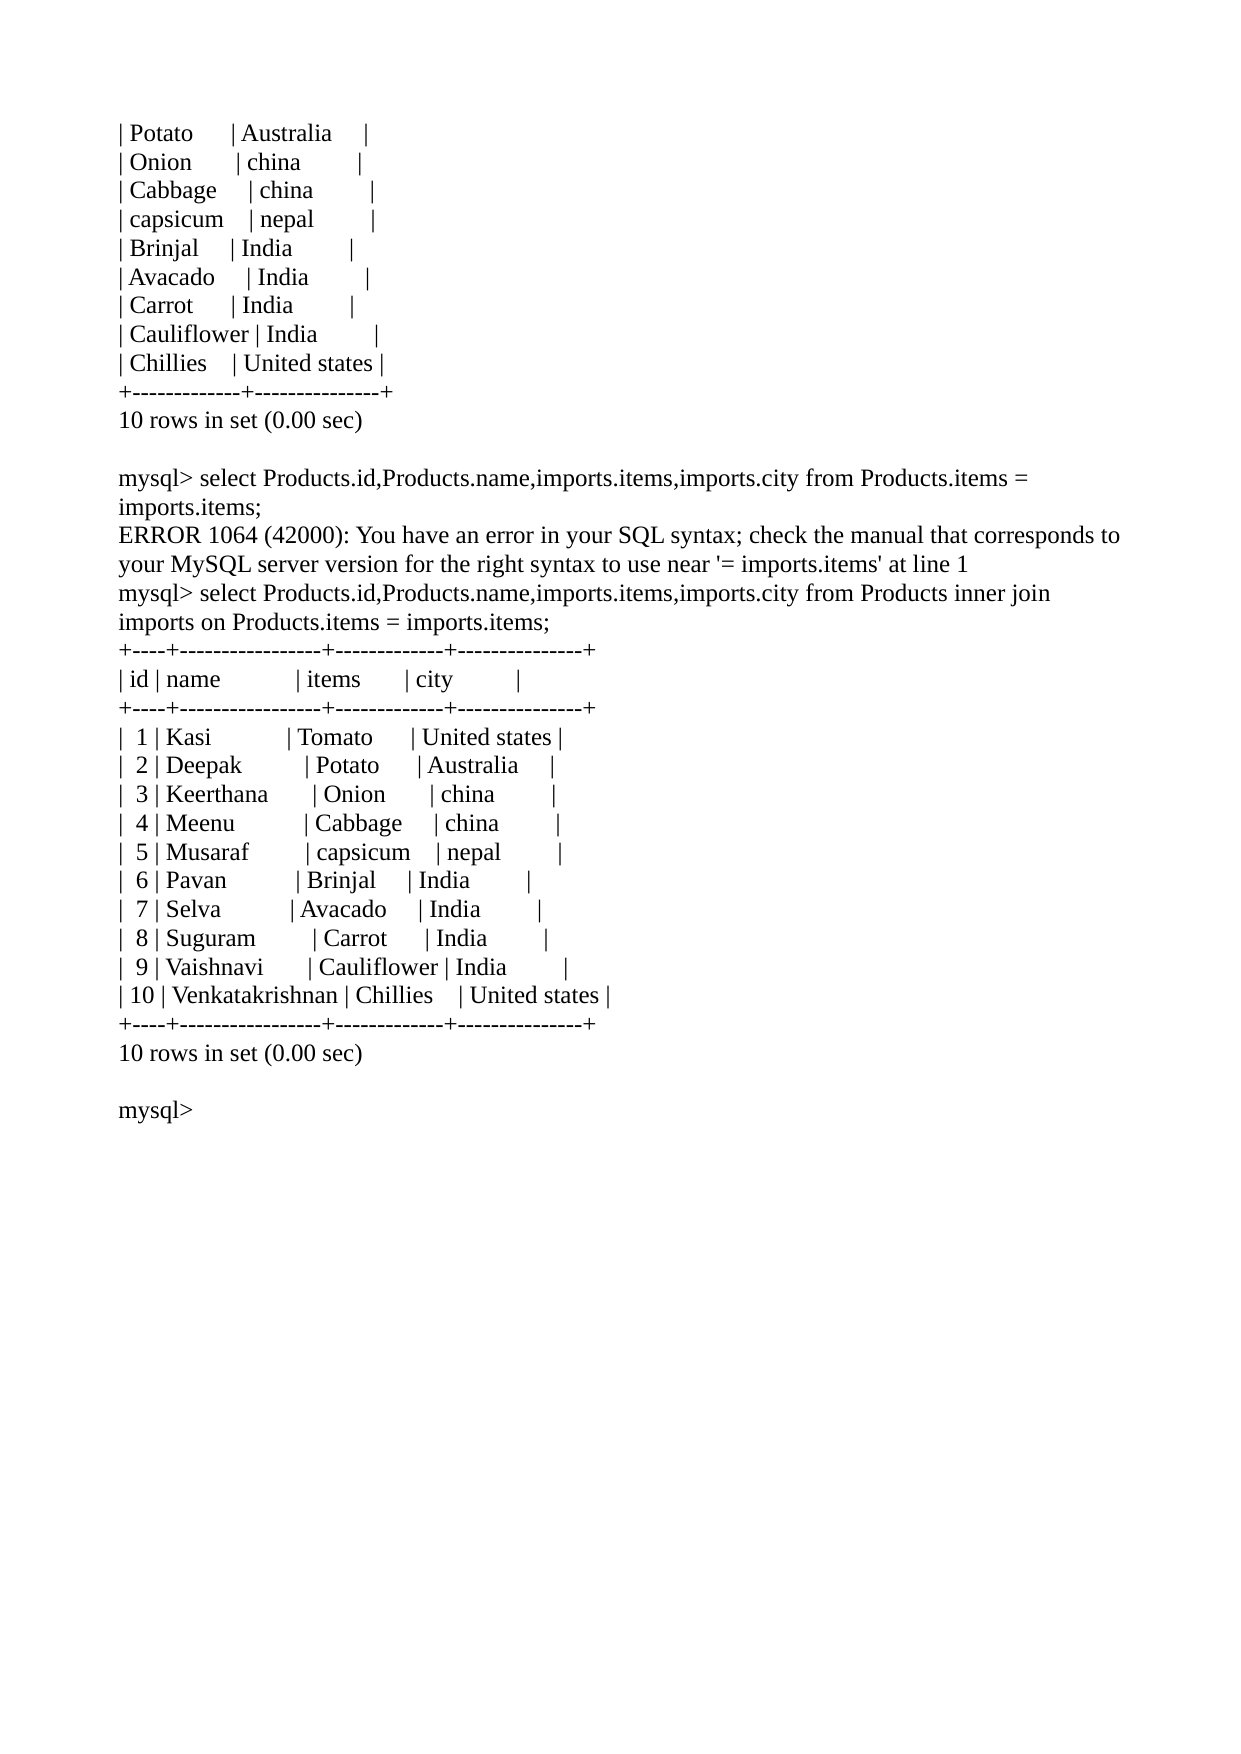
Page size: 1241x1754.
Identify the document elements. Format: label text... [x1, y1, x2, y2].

text | Chillies | United states | [118, 348, 1122, 377]
text | Carrot | India | [118, 291, 1122, 319]
text 10 rows in set (0.00 sec) [118, 406, 1122, 434]
text mysql> select Products.id,Products.name,imports.items,imports.city from Products.items = imports.items; [118, 463, 1122, 521]
text mysql> [118, 1096, 1122, 1124]
text | Potato | Australia | [118, 118, 1122, 147]
text | Onion | china | [118, 147, 1122, 176]
text | 9 | Vaishnavi | Cauliflower | India | [118, 952, 1122, 981]
text | Brinjal | India | [118, 233, 1122, 262]
text | 8 | Suguram | Carrot | India | [118, 923, 1122, 952]
text | 6 | Pavan | Brinjal | India | [118, 866, 1122, 894]
text 10 rows in set (0.00 sec) [118, 1038, 1122, 1067]
text +----+-----------------+-------------+---------------+ [118, 636, 1122, 664]
text +----+-----------------+-------------+---------------+ [118, 693, 1122, 722]
text | 3 | Keerthana | Onion | china | [118, 779, 1122, 808]
text | id | name | items | city | [118, 664, 1122, 693]
text | Cauliflower | India | [118, 319, 1122, 348]
text | 2 | Deepak | Potato | Australia | [118, 751, 1122, 779]
text | capsicum | nepal | [118, 204, 1122, 233]
text ERROR 1064 (42000): You have an error in your SQL syntax; check the manual that corresponds to your MySQL server version for the right syntax to use near '= imports.items' at line 1 [118, 521, 1122, 578]
text | 4 | Meenu | Cabbage | china | [118, 808, 1122, 837]
text +-------------+---------------+ [118, 377, 1122, 406]
text | 7 | Selva | Avacado | India | [118, 894, 1122, 923]
text | 1 | Kasi | Tomato | United states | [118, 722, 1122, 751]
text | 10 | Venkatakrishnan | Chillies | United states | [118, 981, 1122, 1009]
text mysql> select Products.id,Products.name,imports.items,imports.city from Products inner join imports on Products.items = imports.items; [118, 578, 1122, 636]
text | Cabbage | china | [118, 176, 1122, 204]
text | 5 | Musaraf | capsicum | nepal | [118, 837, 1122, 866]
text +----+-----------------+-------------+---------------+ [118, 1009, 1122, 1038]
text | Avacado | India | [118, 262, 1122, 291]
